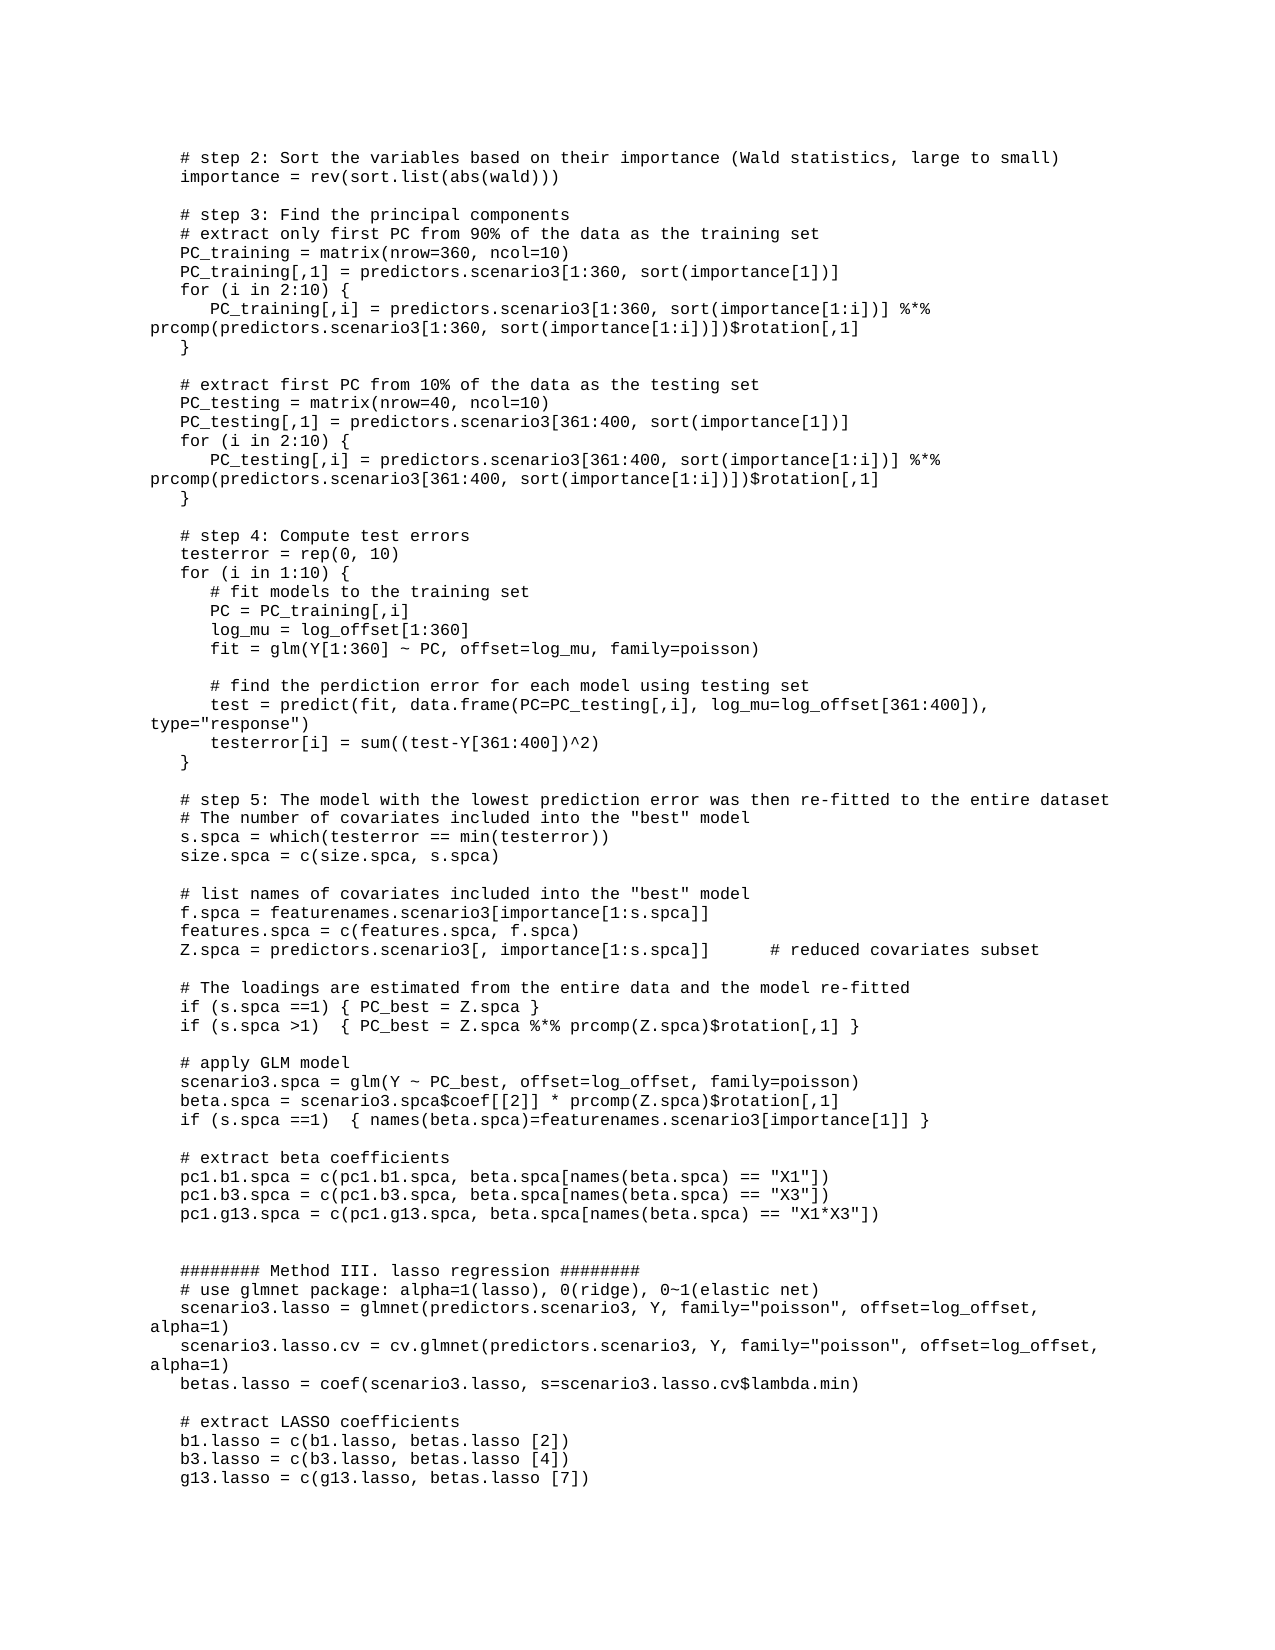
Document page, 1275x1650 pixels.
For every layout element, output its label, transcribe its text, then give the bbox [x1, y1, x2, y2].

text PC_training = matrix(nrow=360, ncol=10) [150, 244, 1125, 263]
text PC_training[,1] = predictors.scenario3[1:360, sort(importance[1])] [150, 263, 1125, 282]
text scenario3.spca = glm(Y ~ PC_best, offset=log_offset, family=poisson) [150, 1074, 1125, 1093]
text log_mu = log_offset[1:360] [150, 621, 1125, 640]
text pc1.b3.spca = c(pc1.b3.spca, beta.spca[names(beta.spca) == "X3"]) [150, 1187, 1125, 1206]
text fit = glm(Y[1:360] ~ PC, offset=log_mu, family=poisson) [150, 640, 1125, 659]
text # find the perdiction error for each model using testing set [150, 678, 1125, 697]
text # extract LASSO coefficients [150, 1413, 1125, 1432]
text PC_testing[,i] = predictors.scenario3[361:400, sort(importance[1:i])] %*% prcomp(predictors.scenario3[361:400, sort(importance[1:i])])$rotation[,1] [150, 452, 1125, 489]
text scenario3.lasso = glmnet(predictors.scenario3, Y, family="poisson", offset=log_offset, alpha=1) [150, 1300, 1125, 1338]
text } [150, 489, 1125, 508]
text importance = rev(sort.list(abs(wald))) [150, 169, 1125, 188]
text if (s.spca ==1) { names(beta.spca)=featurenames.scenario3[importance[1]] } [150, 1112, 1125, 1130]
text } [150, 338, 1125, 357]
text # The loadings are estimated from the entire data and the model re-fitted [150, 979, 1125, 998]
text PC_testing = matrix(nrow=40, ncol=10) [150, 395, 1125, 414]
text # use glmnet package: alpha=1(lasso), 0(ridge), 0~1(elastic net) [150, 1281, 1125, 1300]
text # The number of covariates included into the "best" model [150, 810, 1125, 829]
text if (s.spca ==1) { PC_best = Z.spca } [150, 998, 1125, 1017]
text for (i in 1:10) { [150, 565, 1125, 584]
text # extract first PC from 10% of the data as the testing set [150, 376, 1125, 395]
text # step 3: Find the principal components [150, 207, 1125, 225]
text # step 2: Sort the variables based on their importance (Wald statistics, large to small) [150, 150, 1125, 169]
text beta.spca = scenario3.spca$coef[[2]] * prcomp(Z.spca)$rotation[,1] [150, 1093, 1125, 1112]
text test = predict(fit, data.frame(PC=PC_testing[,i], log_mu=log_offset[361:400]), type="response") [150, 697, 1125, 734]
text b3.lasso = c(b3.lasso, betas.lasso [4]) [150, 1451, 1125, 1470]
text PC_testing[,1] = predictors.scenario3[361:400, sort(importance[1])] [150, 414, 1125, 433]
text PC = PC_training[,i] [150, 602, 1125, 621]
text testerror[i] = sum((test-Y[361:400])^2) [150, 734, 1125, 753]
text for (i in 2:10) { [150, 433, 1125, 452]
text betas.lasso = coef(scenario3.lasso, s=scenario3.lasso.cv$lambda.min) [150, 1376, 1125, 1394]
text scenario3.lasso.cv = cv.glmnet(predictors.scenario3, Y, family="poisson", offset=log_offset, alpha=1) [150, 1338, 1125, 1376]
text # list names of covariates included into the "best" model [150, 885, 1125, 904]
text features.spca = c(features.spca, f.spca) [150, 923, 1125, 942]
text b1.lasso = c(b1.lasso, betas.lasso [2]) [150, 1432, 1125, 1451]
text # extract beta coefficients [150, 1149, 1125, 1168]
text s.spca = which(testerror == min(testerror)) [150, 829, 1125, 848]
text # extract only first PC from 90% of the data as the training set [150, 225, 1125, 244]
text size.spca = c(size.spca, s.spca) [150, 848, 1125, 866]
text PC_training[,i] = predictors.scenario3[1:360, sort(importance[1:i])] %*% prcomp(predictors.scenario3[1:360, sort(importance[1:i])])$rotation[,1] [150, 301, 1125, 338]
text if (s.spca >1) { PC_best = Z.spca %*% prcomp(Z.spca)$rotation[,1] } [150, 1017, 1125, 1036]
text pc1.b1.spca = c(pc1.b1.spca, beta.spca[names(beta.spca) == "X1"]) [150, 1168, 1125, 1187]
text # step 4: Compute test errors [150, 527, 1125, 546]
text testerror = rep(0, 10) [150, 546, 1125, 565]
text ######## Method III. lasso regression ######## [150, 1262, 1125, 1281]
text # step 5: The model with the lowest prediction error was then re-fitted to the entire dataset [150, 791, 1125, 810]
text Z.spca = predictors.scenario3[, importance[1:s.spca]] # reduced covariates subset [150, 942, 1125, 961]
text for (i in 2:10) { [150, 282, 1125, 301]
text g13.lasso = c(g13.lasso, betas.lasso [7]) [150, 1470, 1125, 1489]
text pc1.g13.spca = c(pc1.g13.spca, beta.spca[names(beta.spca) == "X1*X3"]) [150, 1206, 1125, 1225]
text f.spca = featurenames.scenario3[importance[1:s.spca]] [150, 904, 1125, 923]
text } [150, 753, 1125, 772]
text # fit models to the training set [150, 584, 1125, 602]
text # apply GLM model [150, 1055, 1125, 1074]
